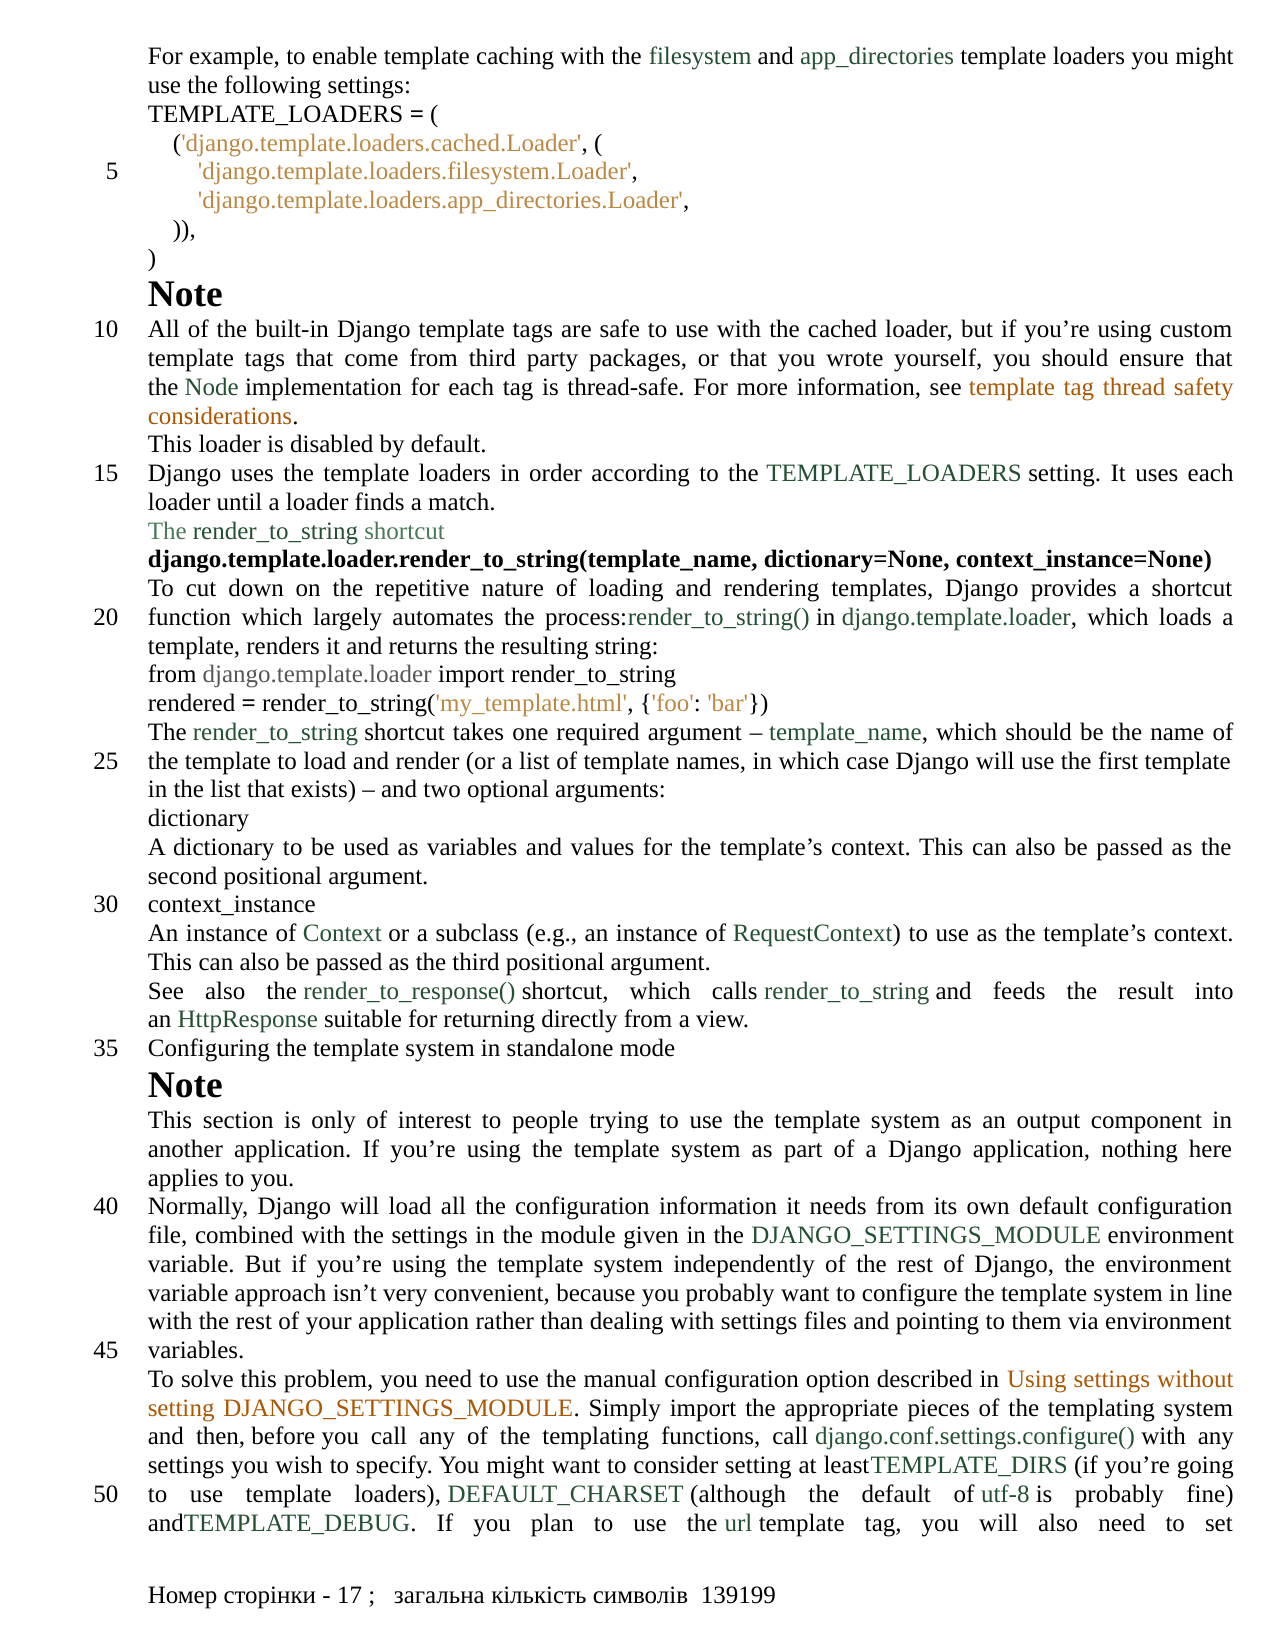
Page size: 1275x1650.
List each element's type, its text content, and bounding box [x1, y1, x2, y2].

text Normally, Django will load all the configuration information it needs from its own default configuration file, combined with the settings in the module given in the DJANGO_SETTINGS_MODULE environment variable. But if you’re using the template system independently of the rest of Django, the environment variable approach isn’t very convenient, because you probably want to configure the template system in line with the rest of your application rather than dealing with settings files and pointing to them via environment variables. [148, 1191, 1234, 1364]
text rendered = render_to_string('my_template.html', {'foo': 'bar'}) [148, 688, 1234, 717]
text An instance of Context or a subclass (e.g., an instance of RequestContext) to use as the template’s context. This can also be passed as the third positional argument. [148, 918, 1234, 976]
subtitle Note [148, 271, 1234, 314]
text For example, to enable template caching with the filesystem and app_directories template loaders you might use the following settings: [148, 41, 1234, 99]
text context_instance [148, 889, 1234, 918]
text Configuring the template system in standalone mode [148, 1033, 1234, 1062]
text To solve this problem, you need to use the manual configuration option described in Using settings without setting DJANGO_SETTINGS_MODULE. Simply import the appropriate pieces of the templating system and then, before you call any of the templating functions, call django.conf.settings.configure() with any settings you wish to specify. You might want to consider setting at leastTEMPLATE_DIRS (if you’re going to use template loaders), DEFAULT_CHARSET (although the default of utf-8 is probably fine) andTEMPLATE_DEBUG. If you plan to use the url template tag, you will also need to set [148, 1364, 1234, 1536]
text TEMPLATE_LOADERS = ( [148, 99, 1234, 128]
text dictionary [148, 803, 1234, 832]
text ('django.template.loaders.cached.Loader', ( [148, 128, 1234, 156]
text The render_to_string shortcut takes one required argument – template_name, which should be the name of the template to load and render (or a list of template names, in which case Django will use the first template in the list that exists) – and two optional arguments: [148, 717, 1234, 803]
subtitle Note [148, 1062, 1234, 1105]
text A dictionary to be used as variables and values for the template’s context. This can also be passed as the second positional argument. [148, 832, 1234, 889]
text This loader is disabled by default. [148, 429, 1234, 458]
text )), [148, 214, 1234, 243]
text This section is only of interest to people trying to use the template system as an output component in another application. If you’re using the template system as part of a Django application, nothing here applies to you. [148, 1105, 1234, 1191]
text See also the render_to_response() shortcut, which calls render_to_string and feeds the result into an HttpResponse suitable for returning directly from a view. [148, 976, 1234, 1033]
text ) [148, 243, 1234, 271]
text 'django.template.loaders.app_directories.Loader', [148, 185, 1234, 214]
text To cut down on the repetitive nature of loading and rendering templates, Django provides a shortcut function which largely automates the process:render_to_string() in django.template.loader, which loads a template, renders it and returns the resulting string: [148, 573, 1234, 659]
text The render_to_string shortcut [148, 516, 1234, 544]
text All of the built-in Django template tags are safe to use with the cached loader, but if you’re using custom template tags that come from third party packages, or that you wrote yourself, you should ensure that the Node implementation for each tag is thread-safe. For more information, see template tag thread safety considerations. [148, 314, 1234, 429]
text 'django.template.loaders.filesystem.Loader', [148, 156, 1234, 185]
text from django.template.loader import render_to_string [148, 659, 1234, 688]
text Django uses the template loaders in order according to the TEMPLATE_LOADERS setting. It uses each loader until a loader finds a match. [148, 458, 1234, 516]
text django.template.loader.render_to_string(template_name, dictionary=None, context_instance=None) [148, 544, 1234, 573]
